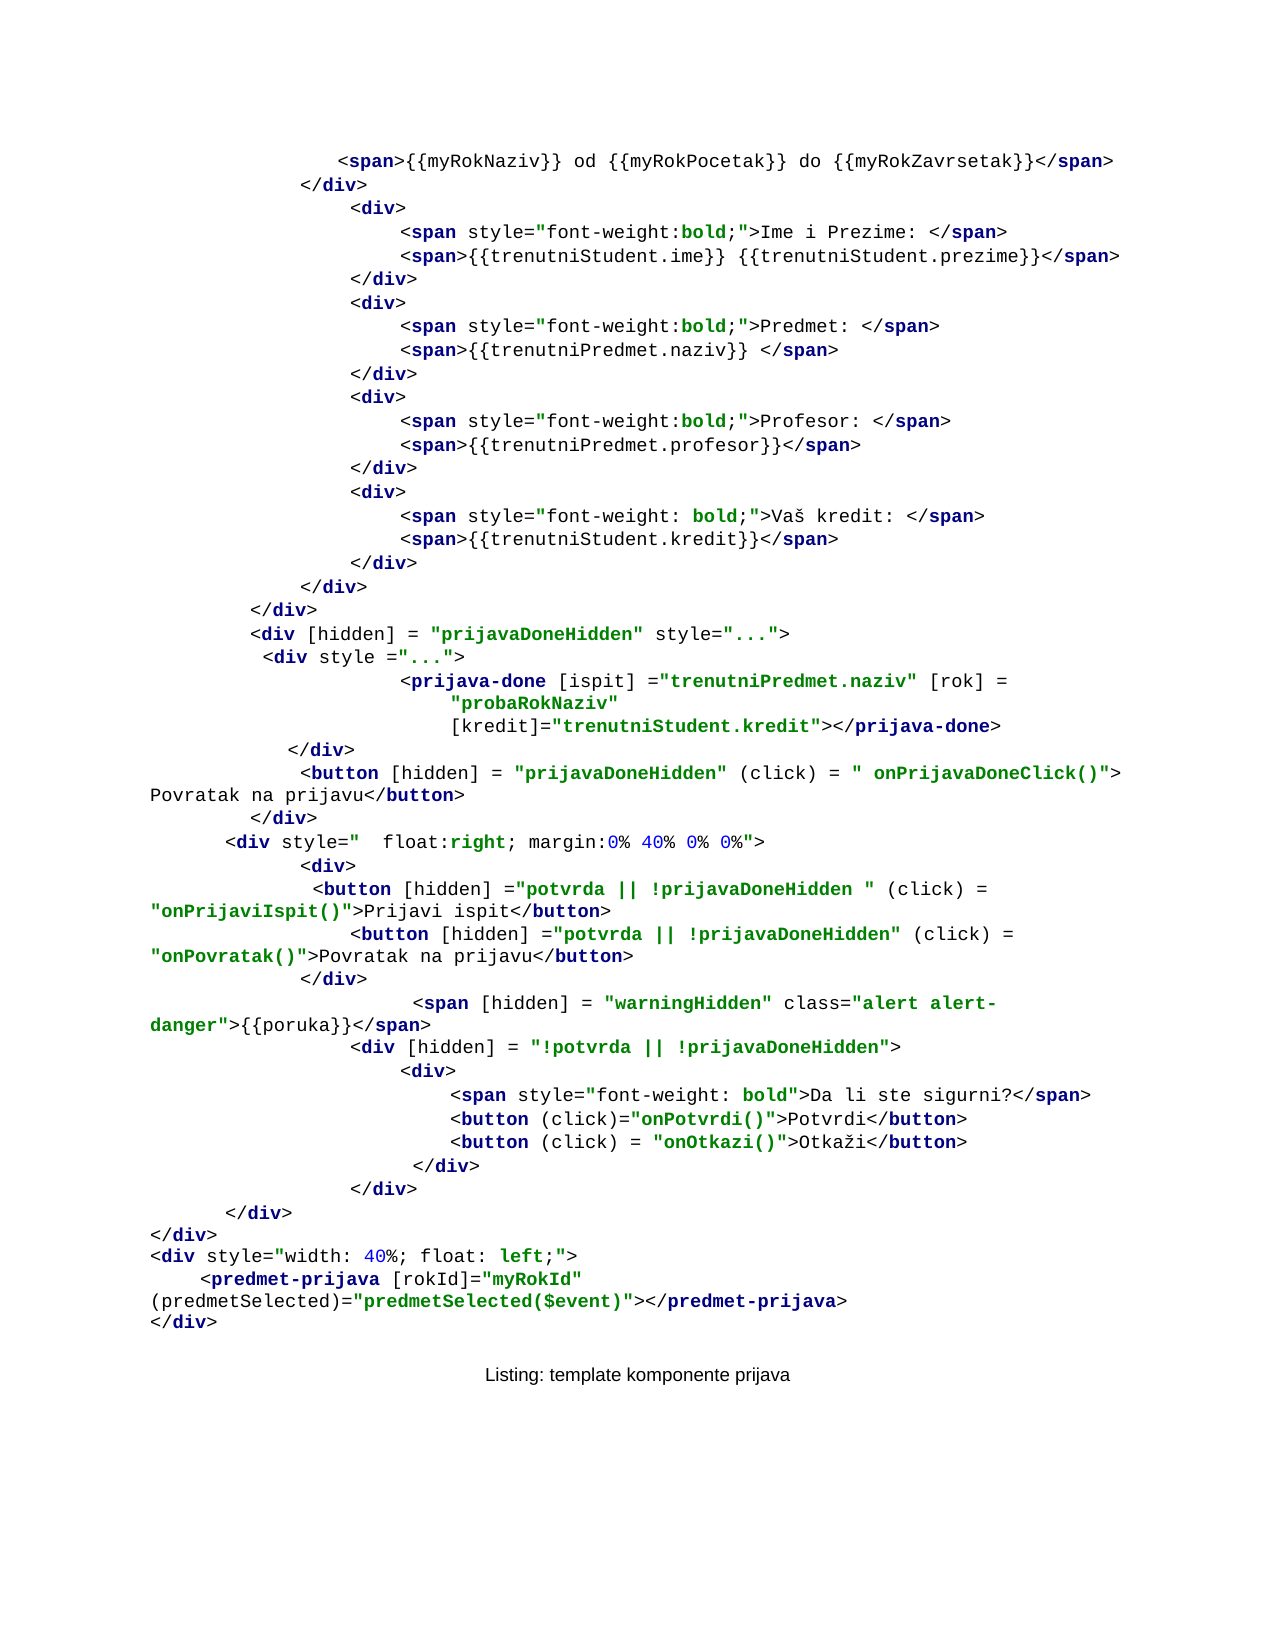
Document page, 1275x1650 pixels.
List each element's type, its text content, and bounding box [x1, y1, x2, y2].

text </div> [150, 1202, 1125, 1226]
text <div style="width: 40%; float: left;"> [150, 1247, 1125, 1268]
text <span>{{myRokNaziv}} od {{myRokPocetak}} do {{myRokZavrsetak}}</span> [150, 150, 1125, 174]
text <span style="font-weight: bold">Da li ste sigurni?</span> [150, 1084, 1125, 1107]
text <div [hidden] = "!potvrda || !prijavaDoneHidden"> [150, 1037, 1125, 1060]
text </div> [150, 1155, 1125, 1178]
text </div> [150, 576, 1125, 599]
text <span>{{trenutniStudent.kredit}}</span> [150, 528, 1125, 552]
text <div> [150, 292, 1125, 316]
text <button [hidden] ="potvrda || !prijavaDoneHidden" (click) = "onPovratak()">Povratak na prijavu</button> [150, 923, 1125, 968]
text <div> [150, 854, 1125, 878]
text <span [hidden] = "warningHidden" class="alert alert-danger">{{poruka}}</span> [150, 992, 1125, 1037]
text <span>{{trenutniPredmet.profesor}}</span> [150, 434, 1125, 457]
text <span style="font-weight:bold;">Predmet: </span> [150, 316, 1125, 339]
text <span style="font-weight: bold;">Vaš kredit: </span> [150, 505, 1125, 528]
text <button [hidden] = "prijavaDoneHidden" (click) = " onPrijavaDoneClick()"> Povratak na prijavu</button> [150, 762, 1125, 807]
text </div> [150, 599, 1125, 623]
text <button (click)="onPotvrdi()">Potvrdi</button> [150, 1107, 1125, 1131]
text [kredit]="trenutniStudent.kredit"></prijava-done> [150, 715, 1125, 739]
text <span style="font-weight:bold;">Profesor: </span> [150, 410, 1125, 434]
text </div> [150, 174, 1125, 197]
text <div [hidden] = "prijavaDoneHidden" style="..."> [150, 623, 1125, 647]
text <prijava-done [ispit] ="trenutniPredmet.naziv" [rok] = "probaRokNaziv" [150, 670, 1125, 715]
text <button (click) = "onOtkazi()">Otkaži</button> [150, 1131, 1125, 1155]
text </div> [150, 739, 1125, 762]
text <div style ="..."> [150, 647, 1125, 670]
text </div> [150, 1178, 1125, 1202]
text </div> [150, 552, 1125, 576]
text Listing: template komponente prijava [150, 1364, 1125, 1385]
text <span style="font-weight:bold;">Ime i Prezime: </span> [150, 221, 1125, 244]
text </div> [150, 363, 1125, 386]
text </div> [150, 268, 1125, 292]
text <span>{{trenutniStudent.ime}} {{trenutniStudent.prezime}}</span> [150, 244, 1125, 268]
text </div> [150, 968, 1125, 992]
text <div> [150, 386, 1125, 410]
text <span>{{trenutniPredmet.naziv}} </span> [150, 339, 1125, 363]
text </div> [150, 457, 1125, 481]
text <button [hidden] ="potvrda || !prijavaDoneHidden " (click) = "onPrijaviIspit()">Prijavi ispit</button> [150, 878, 1125, 923]
text </div> [150, 1226, 1125, 1247]
text <div> [150, 481, 1125, 505]
text </div> [150, 807, 1125, 831]
text <div style=" float:right; margin:0% 40% 0% 0%"> [150, 831, 1125, 854]
text <div> [150, 1060, 1125, 1084]
text </div> [150, 1313, 1125, 1334]
text <div> [150, 197, 1125, 221]
text <predmet-prijava [rokId]="myRokId" (predmetSelected)="predmetSelected($event)"></predmet-prijava> [150, 1268, 1125, 1313]
